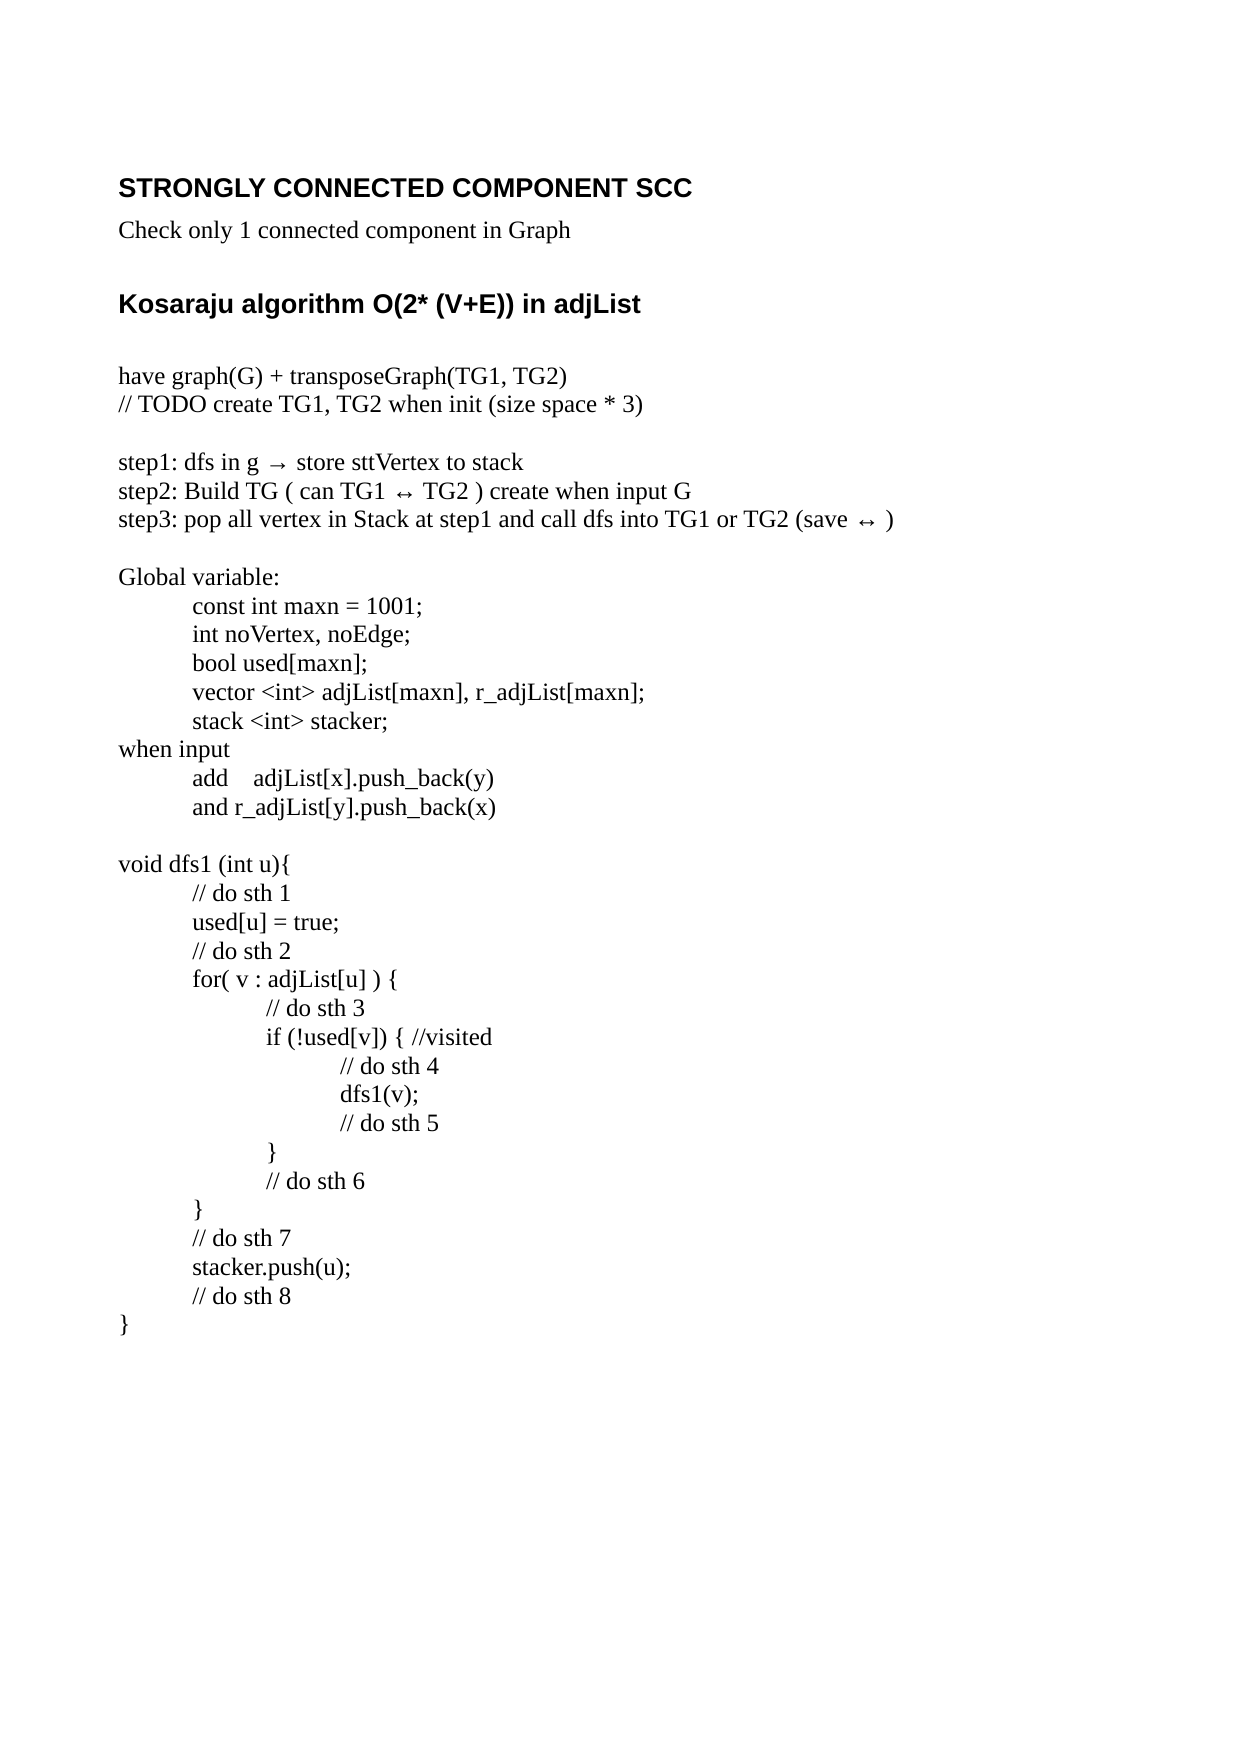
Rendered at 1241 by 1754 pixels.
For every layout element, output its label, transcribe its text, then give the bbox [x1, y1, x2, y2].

subtitle Kosaraju algorithm O(2* (V+E)) in adjList [118, 288, 1122, 319]
text step2: Build TG ( can TG1 ↔ TG2 ) create when input G [118, 476, 1122, 504]
text // do sth 2 [118, 936, 1122, 964]
text const int maxn = 1001; [118, 591, 1122, 619]
text when input [118, 734, 1122, 763]
text // do sth 4 [118, 1051, 1122, 1079]
subtitle STRONGLY CONNECTED COMPONENT SCC [118, 172, 1122, 203]
text // do sth 5 [118, 1108, 1122, 1137]
text // do sth 6 [118, 1166, 1122, 1194]
text for( v : adjList[u] ) { [118, 964, 1122, 993]
text // do sth 3 [118, 993, 1122, 1022]
text Check only 1 connected component in Graph [118, 216, 1122, 244]
text step1: dfs in g → store sttVertex to stack [118, 447, 1122, 476]
text and r_adjList[y].push_back(x) [118, 792, 1122, 821]
text step3: pop all vertex in Stack at step1 and call dfs into TG1 or TG2 (save ↔ ) [118, 504, 1122, 533]
text int noVertex, noEdge; [118, 619, 1122, 648]
text stacker.push(u); [118, 1252, 1122, 1281]
text add adjList[x].push_back(y) [118, 763, 1122, 792]
text bool used[maxn]; [118, 648, 1122, 677]
text // do sth 8 [118, 1281, 1122, 1309]
text vector <int> adjList[maxn], r_adjList[maxn]; [118, 677, 1122, 706]
text // do sth 1 [118, 878, 1122, 907]
text // do sth 7 [118, 1223, 1122, 1252]
text Global variable: [118, 562, 1122, 591]
text } [118, 1194, 1122, 1223]
text void dfs1 (int u){ [118, 849, 1122, 878]
text stack <int> stacker; [118, 706, 1122, 734]
text have graph(G) + transposeGraph(TG1, TG2) [118, 361, 1122, 389]
text used[u] = true; [118, 907, 1122, 936]
text } [118, 1309, 1122, 1338]
text dfs1(v); [118, 1079, 1122, 1108]
text if (!used[v]) { //visited [118, 1022, 1122, 1051]
text } [118, 1137, 1122, 1166]
text // TODO create TG1, TG2 when init (size space * 3) [118, 389, 1122, 418]
